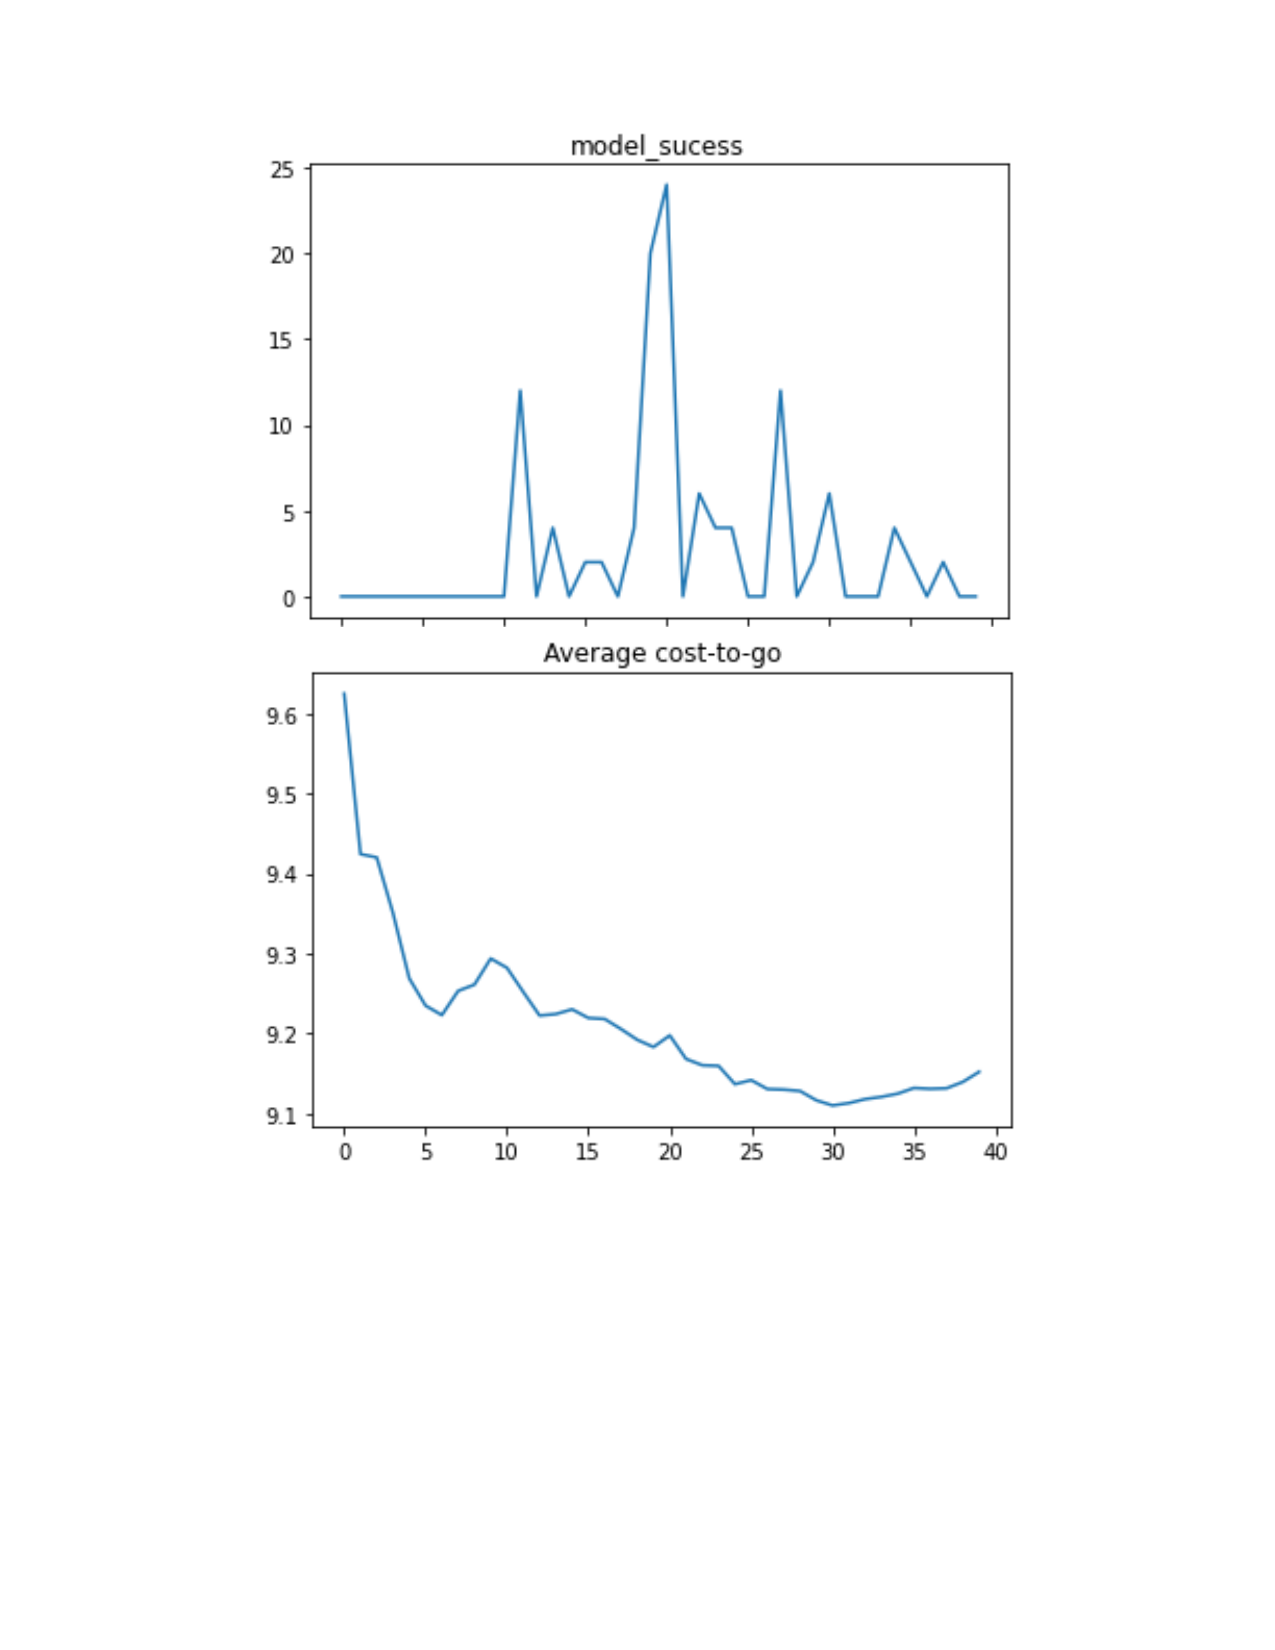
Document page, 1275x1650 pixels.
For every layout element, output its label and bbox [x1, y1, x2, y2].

picture [250, 118, 1025, 1177]
